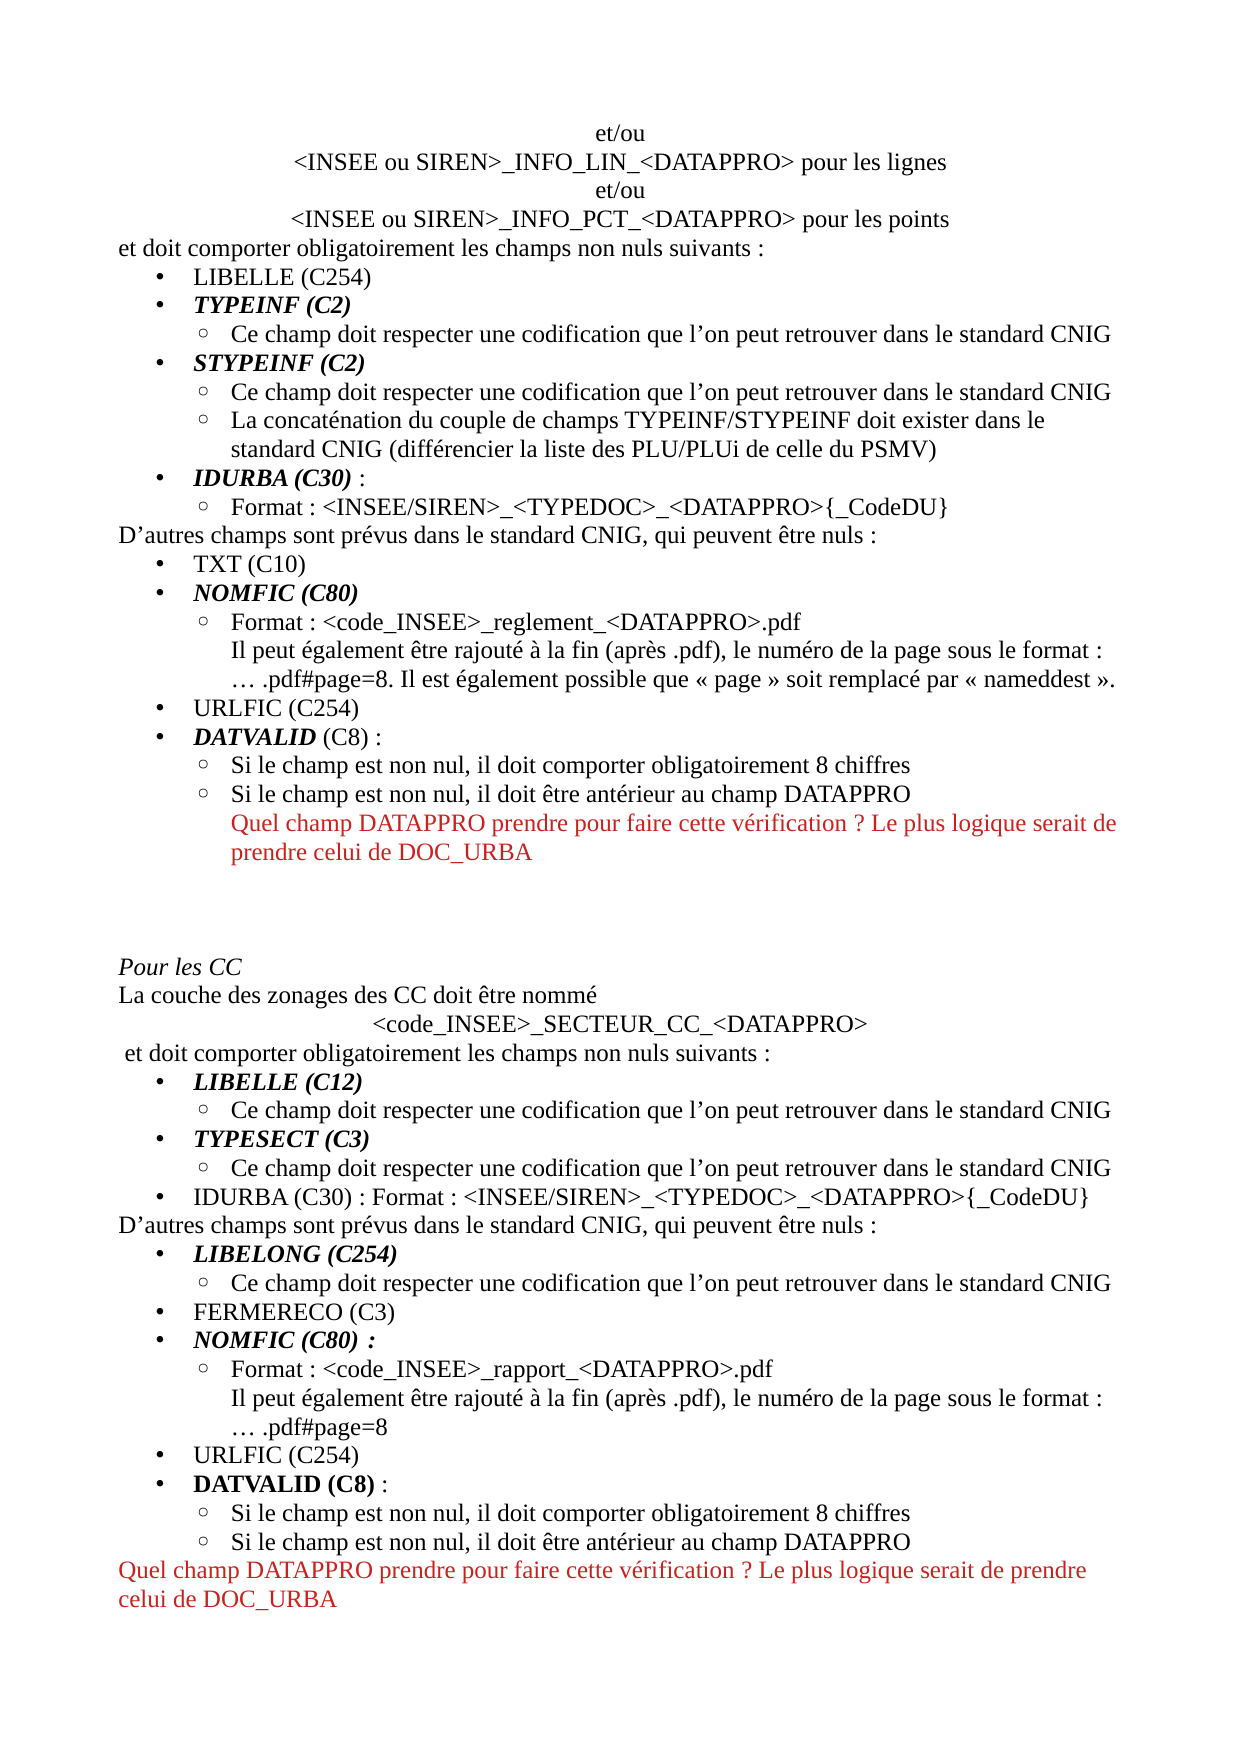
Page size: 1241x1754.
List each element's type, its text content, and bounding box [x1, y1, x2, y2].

list URLFIC (C254) [156, 693, 1122, 722]
list LIBELONG (C254) [156, 1239, 1122, 1268]
text et doit comporter obligatoirement les champs non nuls suivants : [118, 233, 1122, 262]
text D’autres champs sont prévus dans le standard CNIG, qui peuvent être nuls : [118, 521, 1122, 549]
list Ce champ doit respecter une codification que l’on peut retrouver dans le standard CNIG [193, 1153, 1122, 1182]
list DATVALID (C8) : [156, 1469, 1122, 1498]
list DATVALID (C8) : [156, 722, 1122, 751]
list Si le champ est non nul, il doit comporter obligatoirement 8 chiffres [193, 1498, 1122, 1527]
list Ce champ doit respecter une codification que l’on peut retrouver dans le standard CNIG [193, 319, 1122, 348]
list Format : <INSEE/SIREN>_<TYPEDOC>_<DATAPPRO>{_CodeDU} [193, 492, 1122, 521]
text D’autres champs sont prévus dans le standard CNIG, qui peuvent être nuls : [118, 1211, 1122, 1239]
text <INSEE ou SIREN>_INFO_PCT_<DATAPPRO> pour les points [118, 204, 1122, 233]
list URLFIC (C254) [156, 1441, 1122, 1469]
text et/ou [118, 176, 1122, 204]
list NOMFIC (C80) : [156, 1326, 1122, 1354]
list Ce champ doit respecter une codification que l’on peut retrouver dans le standard CNIG [193, 1096, 1122, 1124]
list Il peut également être rajouté à la fin (après .pdf), le numéro de la page sous le format : … .pdf#page=8 [193, 1383, 1122, 1441]
text <code_INSEE>_SECTEUR_CC_<DATAPPRO> [118, 1009, 1122, 1038]
list Ce champ doit respecter une codification que l’on peut retrouver dans le standard CNIG [193, 377, 1122, 406]
text La couche des zonages des CC doit être nommé [118, 981, 1122, 1009]
list Si le champ est non nul, il doit être antérieur au champ DATAPPRO [193, 1527, 1122, 1556]
list FERMERECO (C3) [156, 1297, 1122, 1326]
list LIBELLE (C254) [156, 262, 1122, 291]
list IDURBA (C30) : [156, 463, 1122, 492]
list NOMFIC (C80) [156, 578, 1122, 607]
list IDURBA (C30) : Format : <INSEE/SIREN>_<TYPEDOC>_<DATAPPRO>{_CodeDU} [156, 1182, 1122, 1211]
list TYPEINF (C2) [156, 291, 1122, 319]
text Quel champ DATAPPRO prendre pour faire cette vérification ? Le plus logique serait de prendre celui de DOC_URBA [118, 1556, 1122, 1613]
text Pour les CC [118, 952, 1122, 981]
list Il peut également être rajouté à la fin (après .pdf), le numéro de la page sous le format : … .pdf#page=8. Il est également possible que « page » soit remplacé par « nameddest ». [193, 636, 1122, 693]
list LIBELLE (C12) [156, 1067, 1122, 1096]
list TYPESECT (C3) [156, 1124, 1122, 1153]
list Ce champ doit respecter une codification que l’on peut retrouver dans le standard CNIG [193, 1268, 1122, 1297]
text et doit comporter obligatoirement les champs non nuls suivants : [118, 1038, 1122, 1067]
text et/ou [118, 118, 1122, 147]
list STYPEINF (C2) [156, 348, 1122, 377]
list TXT (C10) [156, 549, 1122, 578]
list Quel champ DATAPPRO prendre pour faire cette vérification ? Le plus logique serait de prendre celui de DOC_URBA [193, 808, 1122, 866]
list Format : <code_INSEE>_reglement_<DATAPPRO>.pdf [193, 607, 1122, 636]
list Si le champ est non nul, il doit comporter obligatoirement 8 chiffres [193, 751, 1122, 779]
list La concaténation du couple de champs TYPEINF/STYPEINF doit exister dans le standard CNIG (différencier la liste des PLU/PLUi de celle du PSMV) [193, 406, 1122, 463]
list Format : <code_INSEE>_rapport_<DATAPPRO>.pdf [193, 1354, 1122, 1383]
text <INSEE ou SIREN>_INFO_LIN_<DATAPPRO> pour les lignes [118, 147, 1122, 176]
list Si le champ est non nul, il doit être antérieur au champ DATAPPRO [193, 779, 1122, 808]
